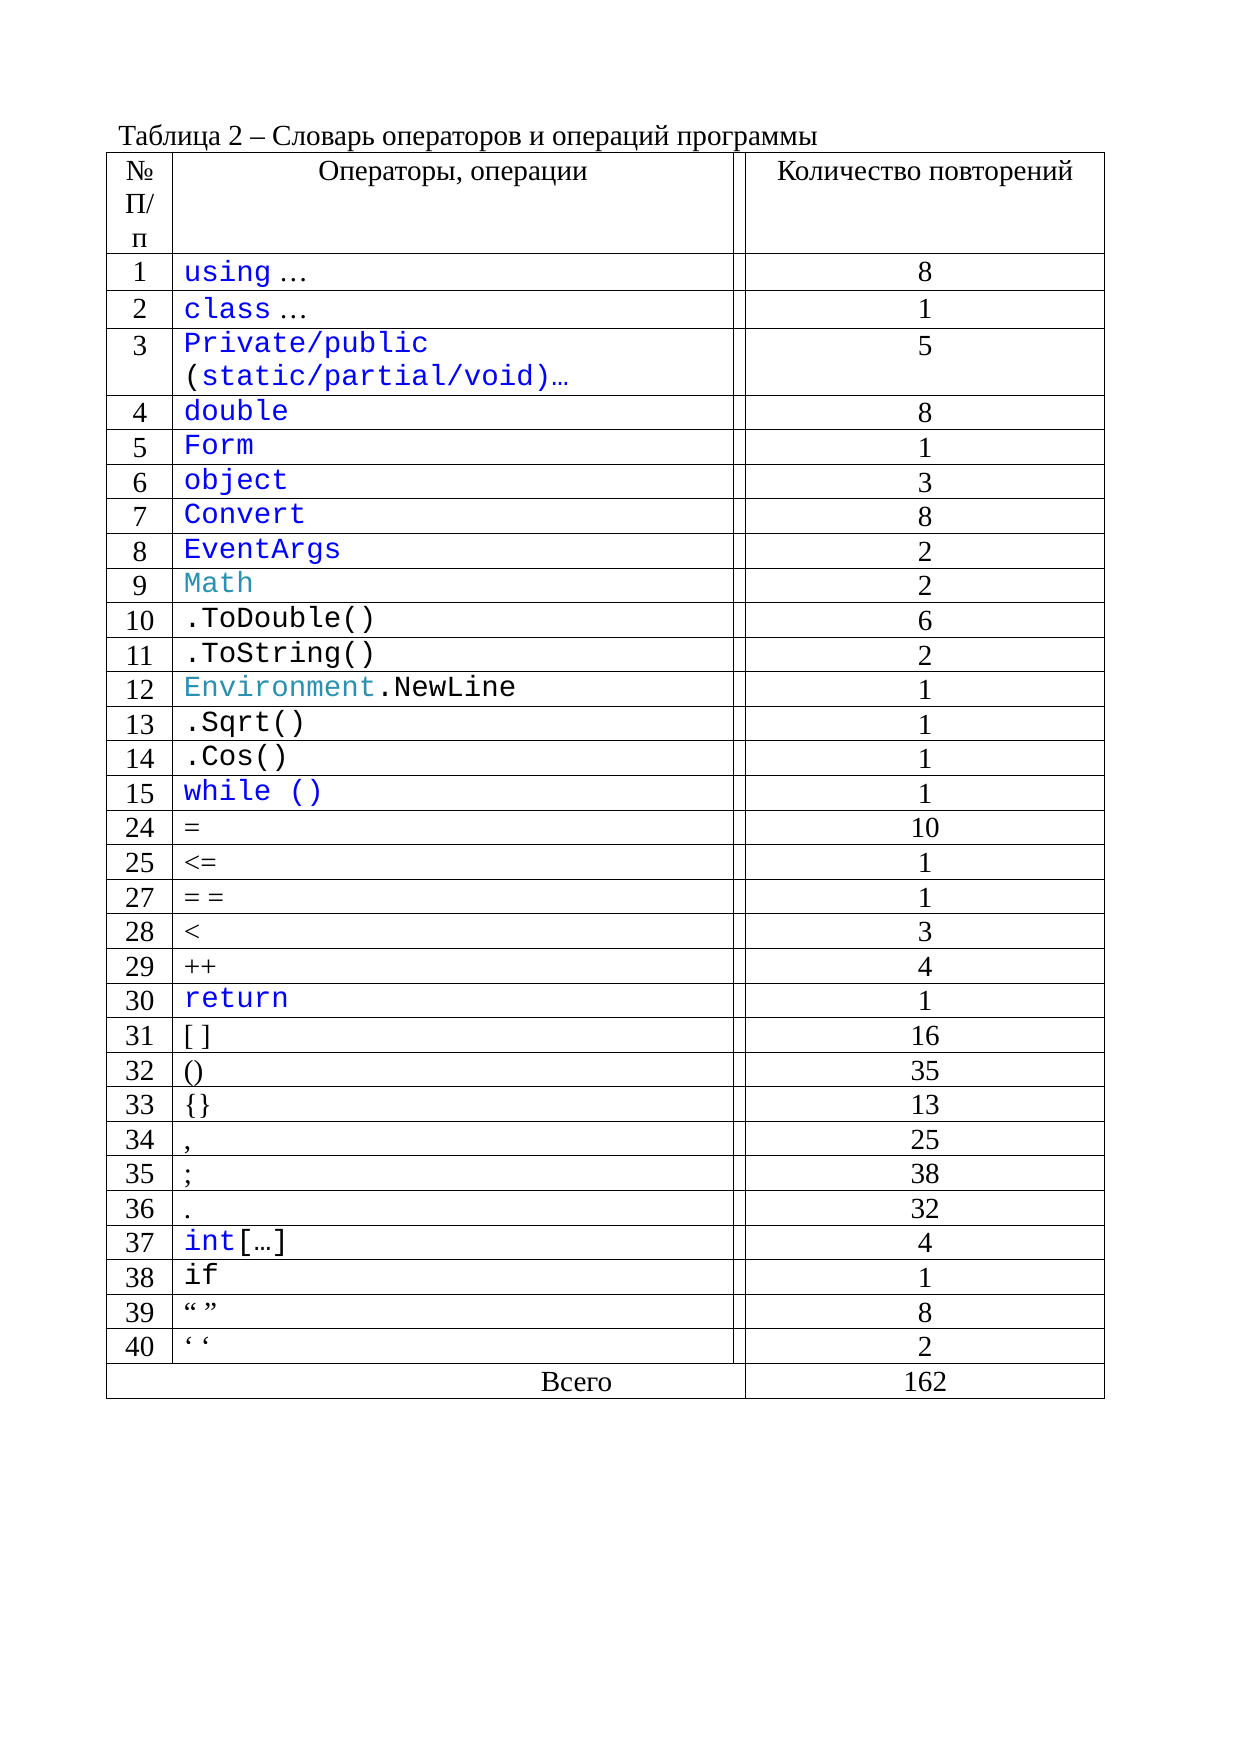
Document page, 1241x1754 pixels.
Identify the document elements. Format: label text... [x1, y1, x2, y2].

table_cell object [173, 465, 733, 498]
table_cell [734, 291, 745, 327]
table_cell using … [173, 254, 733, 290]
table_cell [734, 1018, 745, 1052]
table_cell [734, 1295, 745, 1328]
table_cell 30 [107, 984, 172, 1017]
table_cell ‘ ‘ [173, 1329, 733, 1363]
table_header [734, 153, 745, 253]
table_cell .Cos() [173, 741, 733, 775]
table_cell 1 [746, 984, 1104, 1017]
table_cell [734, 638, 745, 671]
table_header № П/п [107, 153, 172, 253]
table_cell 1 [746, 707, 1104, 740]
table_cell class … [173, 291, 733, 327]
table_cell 2 [746, 1329, 1104, 1363]
table_cell .ToDouble() [173, 603, 733, 637]
table_cell 13 [746, 1087, 1104, 1121]
table_cell <= [173, 845, 733, 879]
table_cell 1 [746, 880, 1104, 913]
table_cell [734, 603, 745, 637]
table_cell 1 [746, 430, 1104, 464]
table_cell 8 [746, 1295, 1104, 1328]
table_cell 4 [746, 1226, 1104, 1259]
table_cell 2 [746, 534, 1104, 567]
table_cell 33 [107, 1087, 172, 1121]
table_cell 8 [107, 534, 172, 567]
table_cell 4 [746, 949, 1104, 982]
table_cell 6 [107, 465, 172, 498]
table_cell 2 [107, 291, 172, 327]
table_cell 5 [107, 430, 172, 464]
table_cell 37 [107, 1226, 172, 1259]
table_cell 8 [746, 254, 1104, 290]
table_cell [734, 845, 745, 879]
table_cell [734, 1087, 745, 1121]
table_cell while () [173, 776, 733, 809]
table_cell [734, 254, 745, 290]
table_header Количество повторений [746, 153, 1104, 253]
table_cell 15 [107, 776, 172, 809]
table_cell Всего [107, 1364, 745, 1397]
table_cell [734, 1122, 745, 1155]
table_cell 14 [107, 741, 172, 775]
table_cell () [173, 1053, 733, 1086]
table_cell [734, 329, 745, 394]
table_cell 1 [746, 845, 1104, 879]
table_cell 2 [746, 569, 1104, 602]
table_cell Private/public (static/partial/void)… [173, 329, 733, 394]
table_cell Form [173, 430, 733, 464]
table_cell 27 [107, 880, 172, 913]
table_cell [734, 741, 745, 775]
table_cell [734, 1260, 745, 1294]
table_cell EventArgs [173, 534, 733, 567]
table_cell 13 [107, 707, 172, 740]
table_cell 35 [107, 1156, 172, 1190]
table_cell [734, 811, 745, 844]
table_cell [734, 465, 745, 498]
table_cell 1 [746, 741, 1104, 775]
table_cell 1 [746, 672, 1104, 706]
table_cell if [173, 1260, 733, 1294]
table_cell [734, 534, 745, 567]
table_cell [734, 984, 745, 1017]
table_cell 12 [107, 672, 172, 706]
table_cell 29 [107, 949, 172, 982]
table_cell 1 [746, 776, 1104, 809]
table_cell ; [173, 1156, 733, 1190]
table_cell Environment.NewLine [173, 672, 733, 706]
table_cell Convert [173, 499, 733, 533]
table_cell [734, 499, 745, 533]
table_cell 1 [746, 1260, 1104, 1294]
table_cell 3 [746, 465, 1104, 498]
table_cell 34 [107, 1122, 172, 1155]
table_cell 2 [746, 638, 1104, 671]
table_cell 35 [746, 1053, 1104, 1086]
table_cell 11 [107, 638, 172, 671]
table_cell [734, 1191, 745, 1224]
table_cell 32 [107, 1053, 172, 1086]
table_cell . [173, 1191, 733, 1224]
table_cell 36 [107, 1191, 172, 1224]
table_cell [734, 1226, 745, 1259]
table_cell return [173, 984, 733, 1017]
table_cell 39 [107, 1295, 172, 1328]
table_cell 28 [107, 914, 172, 948]
text Таблица 2 – Словарь операторов и операций программы [118, 118, 1122, 152]
table_cell 40 [107, 1329, 172, 1363]
table_cell 38 [746, 1156, 1104, 1190]
table_cell .ToString() [173, 638, 733, 671]
table_cell 9 [107, 569, 172, 602]
table_cell [734, 396, 745, 429]
table_cell [734, 880, 745, 913]
table_cell 5 [746, 329, 1104, 394]
table_cell [734, 776, 745, 809]
table_cell 1 [746, 291, 1104, 327]
table_cell ++ [173, 949, 733, 982]
table_cell 162 [746, 1364, 1104, 1397]
table_cell 8 [746, 499, 1104, 533]
table_cell 32 [746, 1191, 1104, 1224]
table_cell 10 [107, 603, 172, 637]
table_cell double [173, 396, 733, 429]
table_cell [734, 914, 745, 948]
table_cell 25 [746, 1122, 1104, 1155]
table_header Операторы, операции [173, 153, 733, 253]
table_cell 10 [746, 811, 1104, 844]
table_cell [734, 672, 745, 706]
table_cell 31 [107, 1018, 172, 1052]
table_cell Math [173, 569, 733, 602]
table_cell 1 [107, 254, 172, 290]
table_cell [ ] [173, 1018, 733, 1052]
table_cell [734, 1156, 745, 1190]
table_cell < [173, 914, 733, 948]
table_cell [734, 707, 745, 740]
table_cell 4 [107, 396, 172, 429]
table_cell [734, 949, 745, 982]
table_cell [734, 569, 745, 602]
table_cell 7 [107, 499, 172, 533]
table_cell 3 [746, 914, 1104, 948]
table_cell 6 [746, 603, 1104, 637]
table_cell = [173, 811, 733, 844]
table_cell 8 [746, 396, 1104, 429]
table_cell [734, 430, 745, 464]
table_cell 25 [107, 845, 172, 879]
table_cell {} [173, 1087, 733, 1121]
table_cell 3 [107, 329, 172, 394]
table_cell “ ” [173, 1295, 733, 1328]
table_cell .Sqrt() [173, 707, 733, 740]
table_cell , [173, 1122, 733, 1155]
table_cell = = [173, 880, 733, 913]
table_cell [734, 1329, 745, 1363]
table_cell 24 [107, 811, 172, 844]
table_cell [734, 1053, 745, 1086]
table_cell int[…] [173, 1226, 733, 1259]
table_cell 38 [107, 1260, 172, 1294]
table_cell 16 [746, 1018, 1104, 1052]
